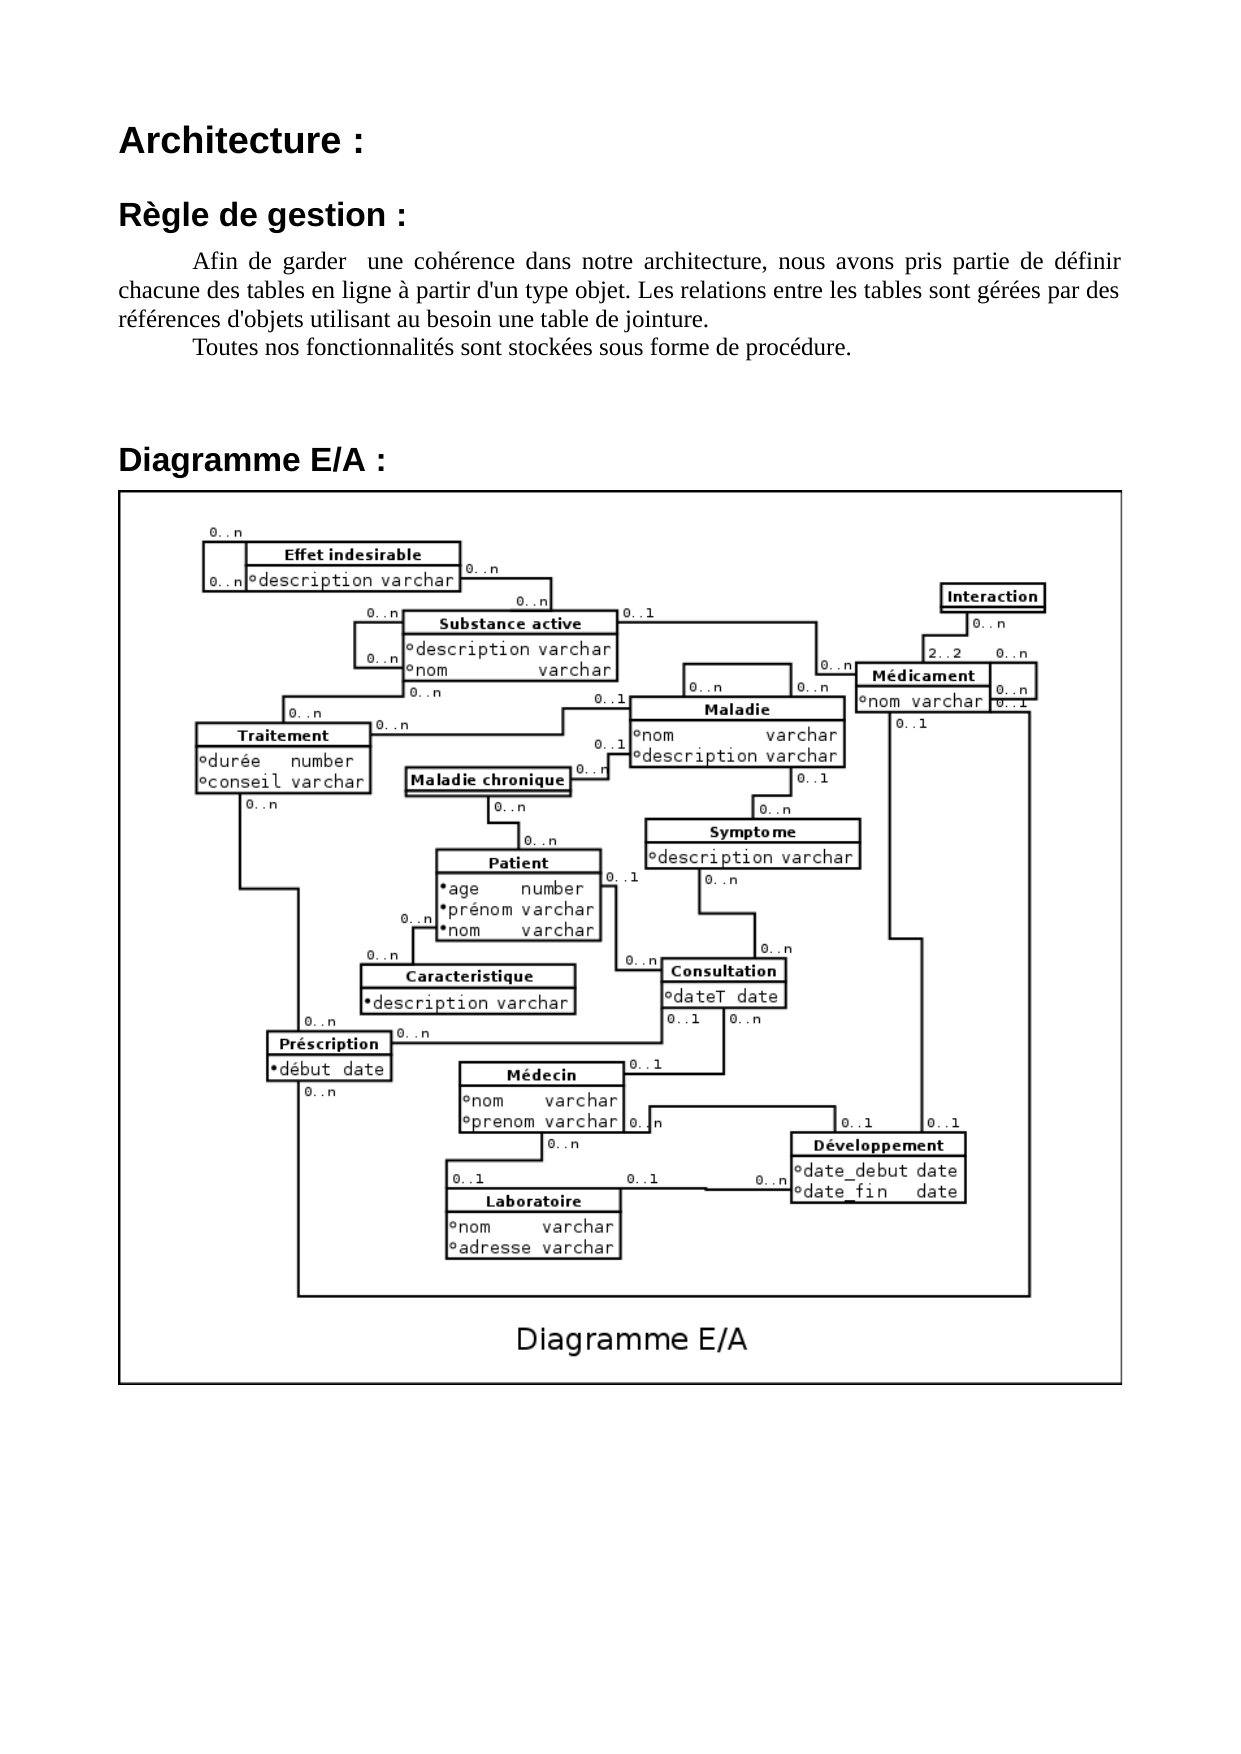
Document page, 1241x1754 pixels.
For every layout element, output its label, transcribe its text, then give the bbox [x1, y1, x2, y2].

subtitle Règle de gestion : [118, 195, 1122, 234]
subtitle Diagramme E/A : [118, 439, 1122, 478]
subtitle Architecture : [118, 118, 1122, 162]
text Afin de garder une cohérence dans notre architecture, nous avons pris partie de définir chacune des tables en ligne à partir d'un type objet. Les relations entre les tables sont gérées par des références d'objets utilisant au besoin une table de jointure. [118, 246, 1122, 332]
text Toutes nos fonctionnalités sont stockées sous forme de procédure. [118, 332, 1122, 361]
picture [118, 490, 1123, 1385]
